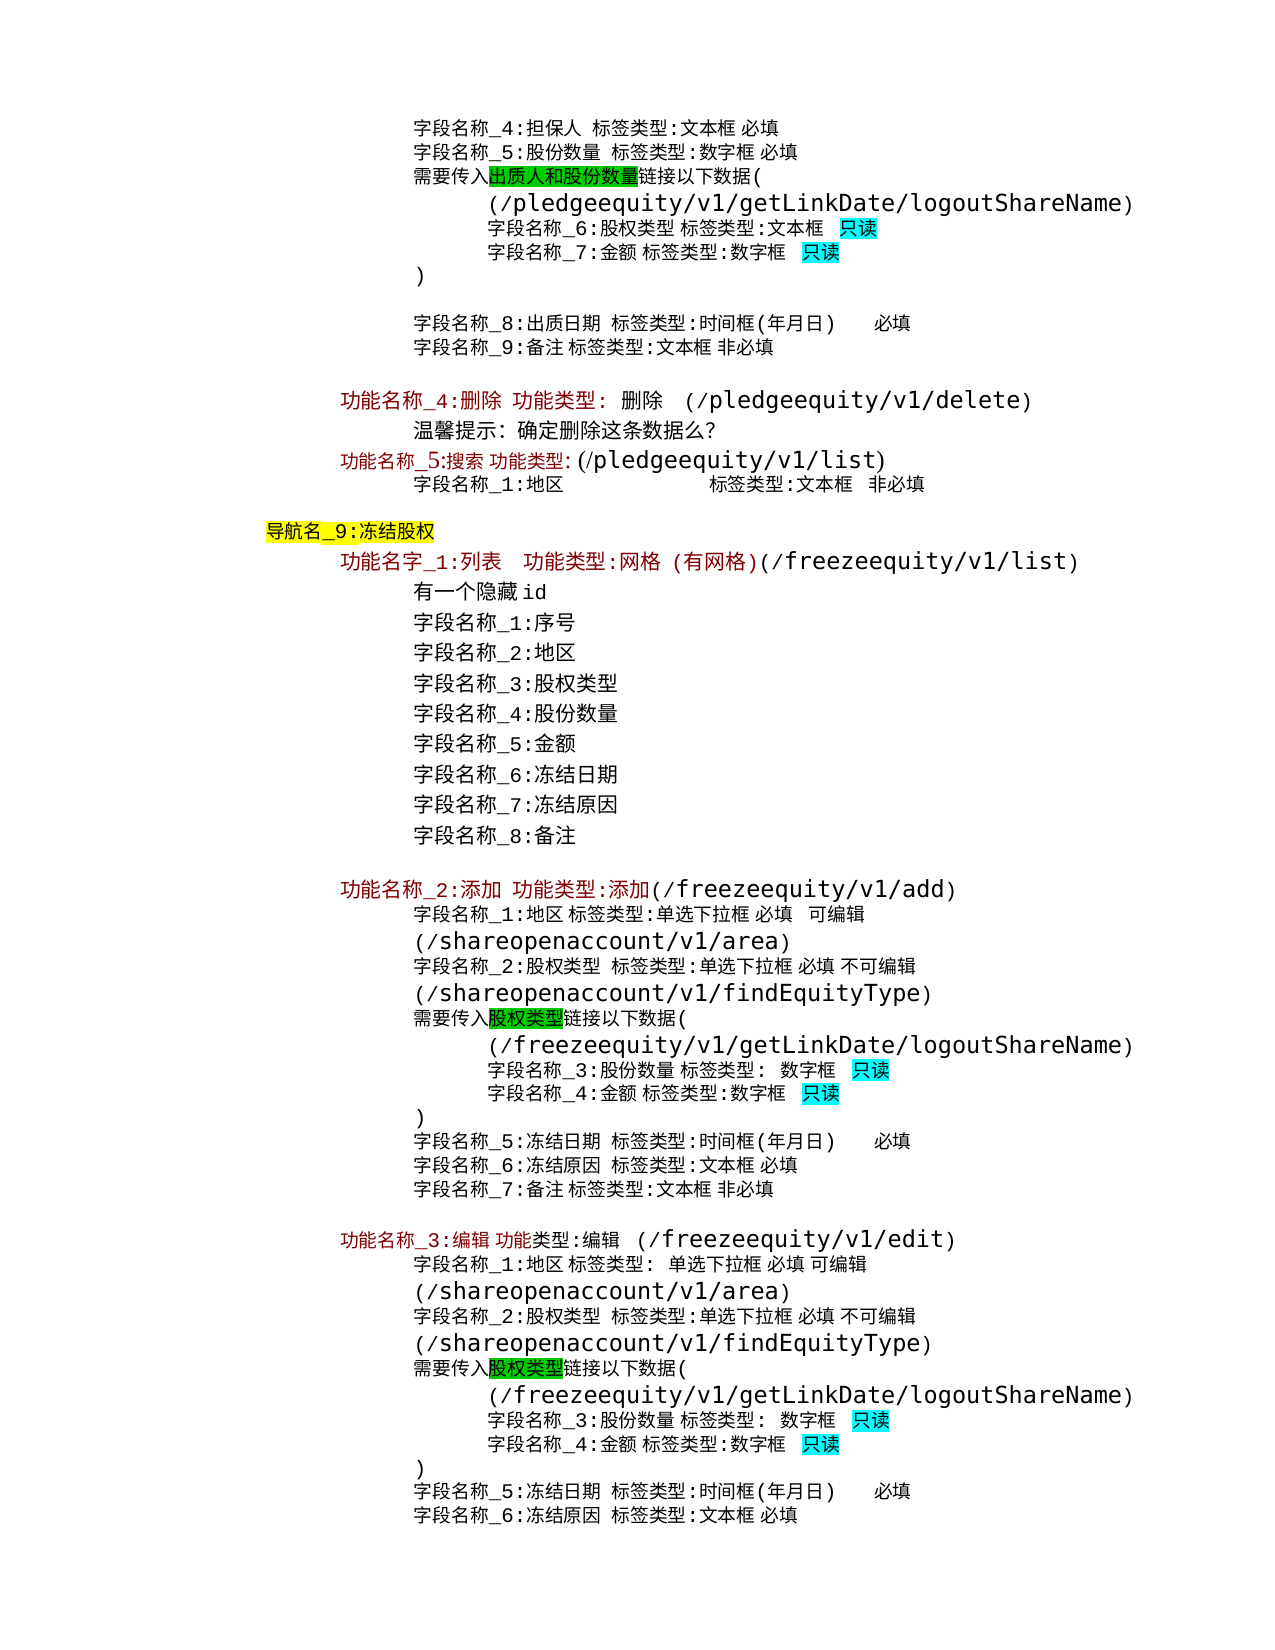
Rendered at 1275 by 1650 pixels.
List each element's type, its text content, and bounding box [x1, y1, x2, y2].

text 字段名称_4:金额 标签类型:数字框 只读 [118, 1434, 1157, 1458]
text 字段名称_9:备注 标签类型:文本框 非必填 [118, 337, 1157, 361]
text 字段名称_7:备注 标签类型:文本框 非必填 [118, 1178, 1157, 1202]
text ) [118, 266, 1157, 289]
text (/pledgeequity/v1/getLinkDate/logoutShareName) [118, 190, 1157, 218]
text 字段名称_6:冻结原因 标签类型:文本框 必填 [118, 1505, 1157, 1529]
text 功能名称_2:添加 功能类型:添加(/freezeequity/v1/add) [118, 873, 1157, 903]
text 字段名称_5:冻结日期 标签类型:时间框(年月日) 必填 [118, 1131, 1157, 1154]
text (/shareopenaccount/v1/findEquityType) [118, 1330, 1157, 1358]
text 需要传入股权类型链接以下数据( [118, 1007, 1157, 1031]
text 字段名称_2:地区 [118, 636, 1157, 667]
text 字段名称_8:备注 [118, 819, 1157, 849]
text 字段名称_3:股份数量 标签类型: 数字框 只读 [118, 1059, 1157, 1083]
text 字段名称_6:冻结原因 标签类型:文本框 必填 [118, 1154, 1157, 1178]
text 字段名称_2:股权类型 标签类型:单选下拉框 必填 不可编辑 [118, 955, 1157, 979]
text 字段名称_5:金额 [118, 728, 1157, 758]
text 功能名称_4:删除 功能类型: 删除 (/pledgeequity/v1/delete) [118, 384, 1157, 414]
text 字段名称_7:金额 标签类型:数字框 只读 [118, 242, 1157, 266]
text 功能名称_5:搜索 功能类型: (/pledgeequity/v1/list) [118, 445, 1157, 474]
text 字段名称_2:股权类型 标签类型:单选下拉框 必填 不可编辑 [118, 1306, 1157, 1330]
text 字段名称_4:担保人 标签类型:文本框 必填 [118, 118, 1157, 142]
text 字段名称_3:股权类型 [118, 667, 1157, 697]
text 字段名称_1:地区 标签类型:单选下拉框 必填 可编辑 (/shareopenaccount/v1/area) [118, 903, 1157, 955]
text 字段名称_1:地区 标签类型: 单选下拉框 必填 可编辑 (/shareopenaccount/v1/area) [118, 1254, 1157, 1306]
text 导航名_9:冻结股权 [118, 521, 1157, 545]
text 字段名称_5:冻结日期 标签类型:时间框(年月日) 必填 [118, 1481, 1157, 1505]
text (/shareopenaccount/v1/findEquityType) [118, 979, 1157, 1007]
text 功能名字_1:列表 功能类型:网格 (有网格)(/freezeequity/v1/list) [118, 545, 1157, 576]
text 温馨提示：确定删除这条数据么？ [118, 414, 1157, 445]
text ) [118, 1458, 1157, 1481]
text 字段名称_1:序号 [118, 606, 1157, 636]
text 字段名称_6:股权类型 标签类型:文本框 只读 [118, 218, 1157, 242]
text 需要传入出质人和股份数量链接以下数据( [118, 166, 1157, 190]
text 需要传入股权类型链接以下数据( [118, 1358, 1157, 1382]
text 字段名称_8:出质日期 标签类型:时间框(年月日) 必填 [118, 313, 1157, 337]
text 字段名称_5:股份数量 标签类型:数字框 必填 [118, 142, 1157, 166]
text ) [118, 1107, 1157, 1131]
text 功能名称_3:编辑 功能类型:编辑 (/freezeequity/v1/edit) [118, 1226, 1157, 1254]
text 字段名称_4:股份数量 [118, 697, 1157, 728]
text 字段名称_1:地区 标签类型:文本框 非必填 [118, 474, 1157, 498]
text 字段名称_3:股份数量 标签类型: 数字框 只读 [118, 1410, 1157, 1434]
text (/freezeequity/v1/getLinkDate/logoutShareName) [118, 1031, 1157, 1059]
text 字段名称_6:冻结日期 [118, 758, 1157, 788]
text (/freezeequity/v1/getLinkDate/logoutShareName) [118, 1382, 1157, 1410]
text 字段名称_4:金额 标签类型:数字框 只读 [118, 1083, 1157, 1107]
text 字段名称_7:冻结原因 [118, 788, 1157, 819]
text 有一个隐藏id [118, 576, 1157, 606]
